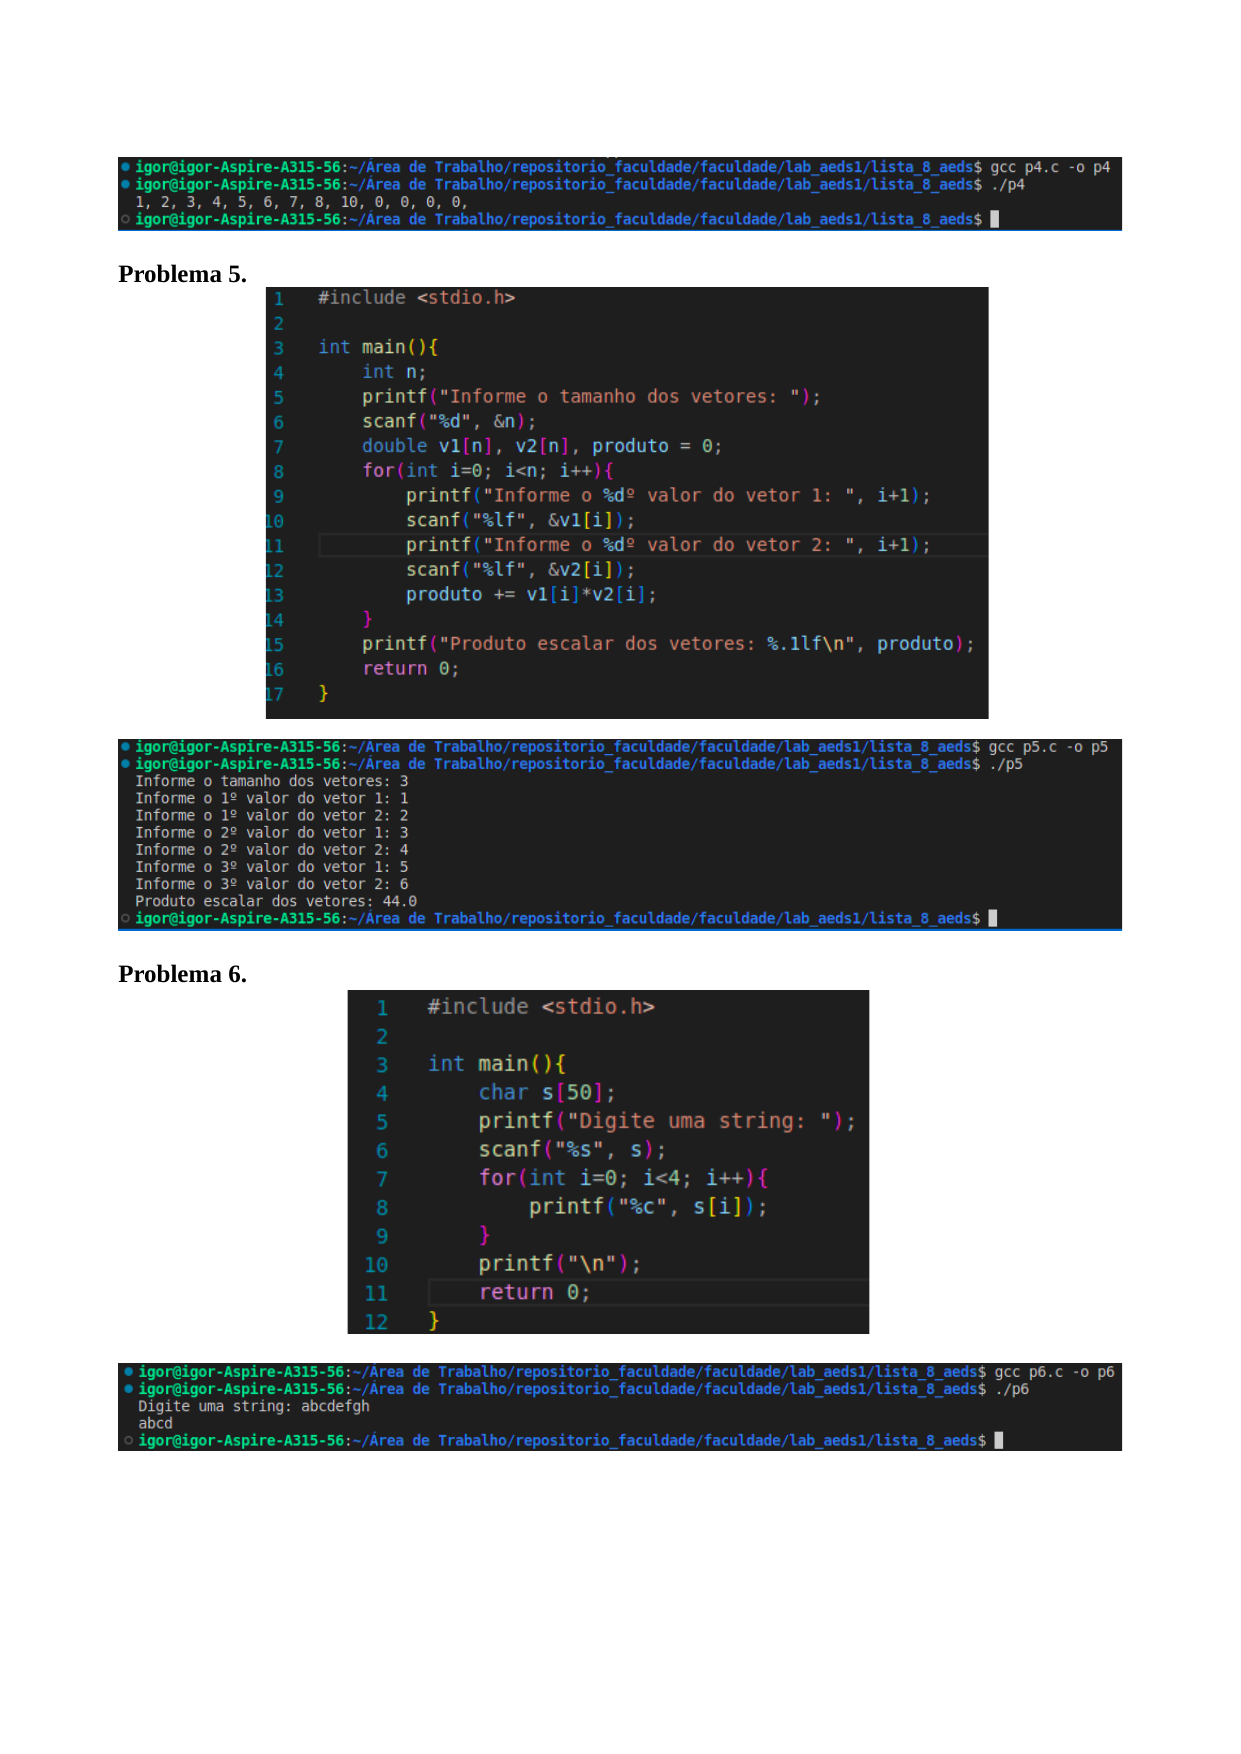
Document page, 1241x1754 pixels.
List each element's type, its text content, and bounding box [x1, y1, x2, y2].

text Problema 5. [118, 259, 1122, 288]
text Problema 6. [118, 959, 1122, 988]
picture [347, 990, 870, 1334]
picture [118, 157, 1123, 231]
picture [265, 287, 989, 719]
picture [118, 1363, 1123, 1451]
picture [118, 739, 1123, 931]
